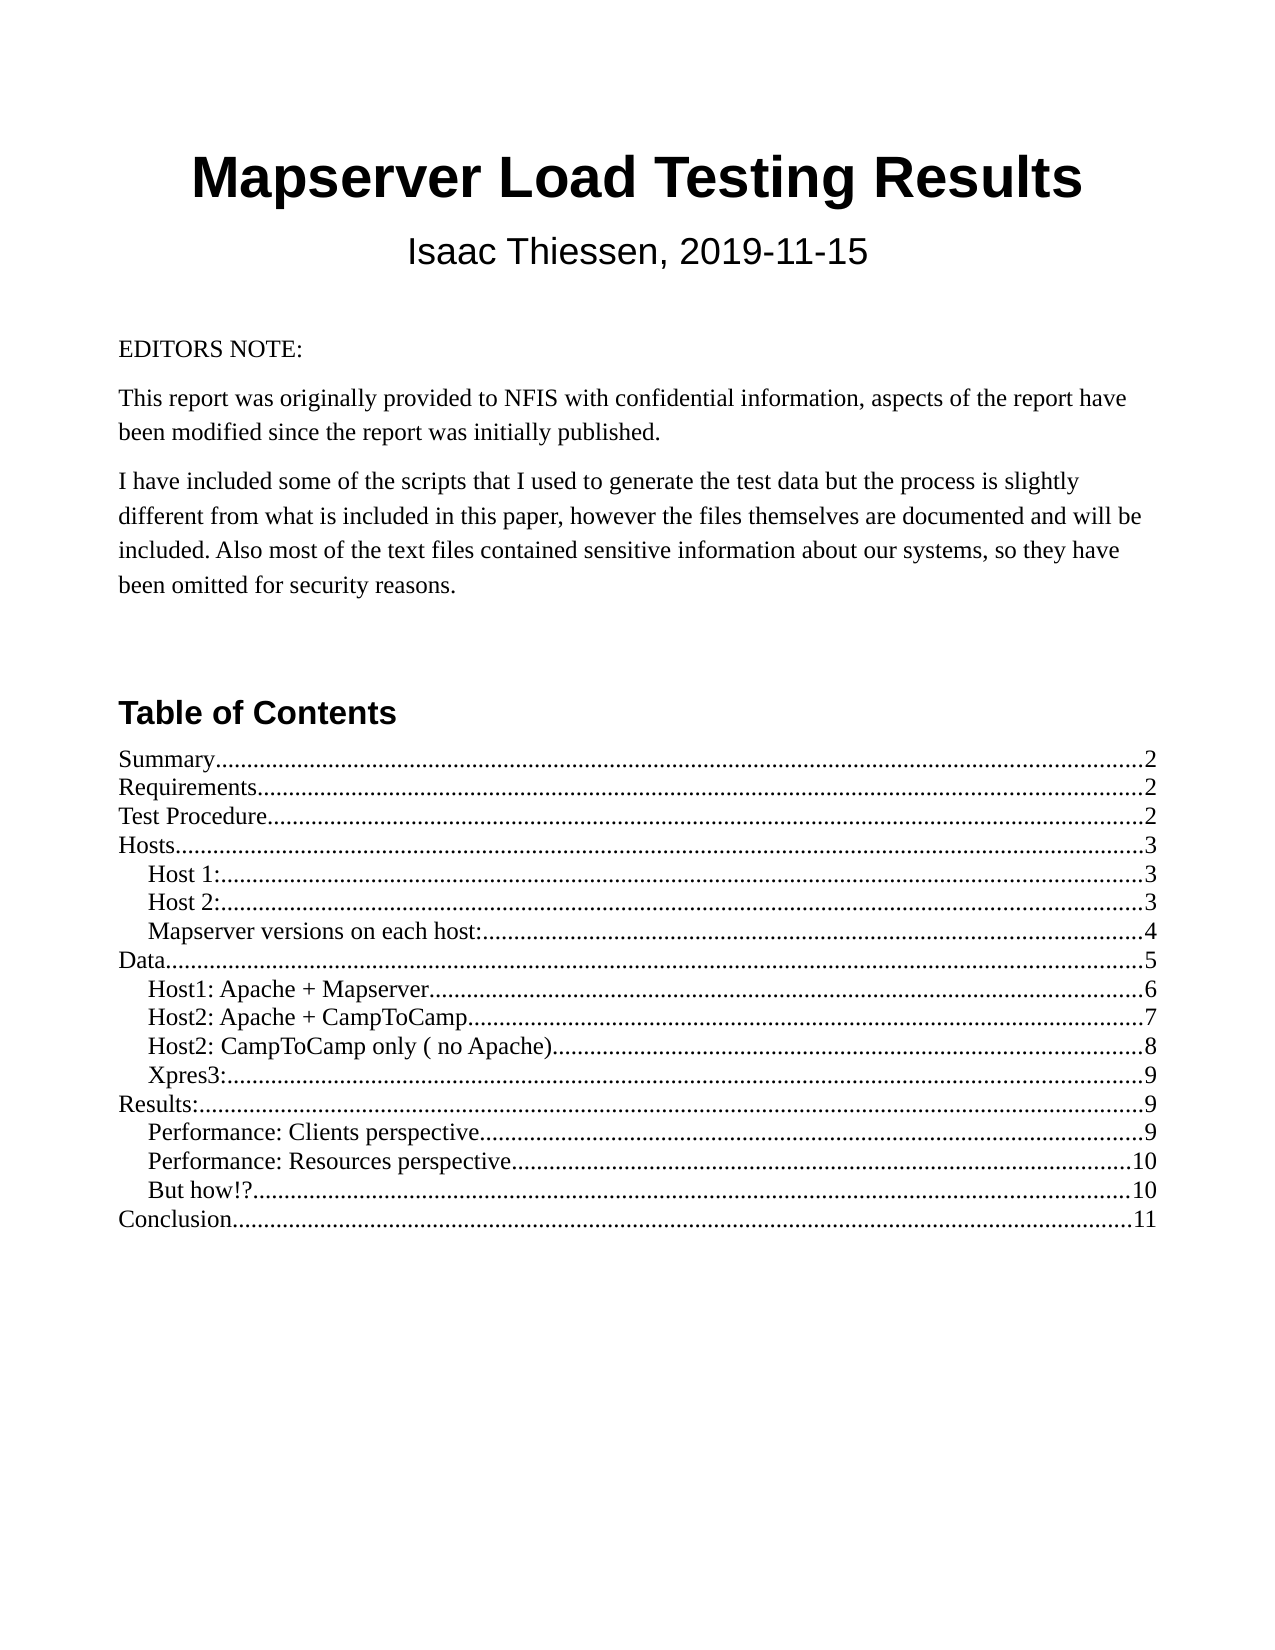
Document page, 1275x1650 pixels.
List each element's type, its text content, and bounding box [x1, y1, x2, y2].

text Performance: Clients perspective 9 [148, 1117, 1157, 1146]
text Host 1: 3 [148, 859, 1157, 887]
text I have included some of the scripts that I used to generate the test data but the process is slightly different from what is included in this paper, however the files themselves are documented and will be included. Also most of the text files contained sensitive information about our systems, so they have been omitted for security reasons. [118, 466, 1157, 598]
text This report was originally provided to NFIS with confidential information, aspects of the report have been modified since the report was initially published. [118, 383, 1157, 446]
text Hosts 3 [118, 830, 1157, 859]
title Mapserver Load Testing Results [118, 143, 1157, 210]
text But how!? 10 [148, 1175, 1157, 1204]
text Host2: Apache + CampToCamp 7 [148, 1002, 1157, 1031]
text EDITORS NOTE: [118, 334, 1157, 362]
text Xpres3: 9 [148, 1060, 1157, 1089]
text Data 5 [118, 945, 1157, 974]
text Host1: Apache + Mapserver 6 [148, 974, 1157, 1002]
subtitle Isaac Thiessen, 2019-11-15 [118, 229, 1157, 272]
text Results: 9 [118, 1089, 1157, 1117]
text Summary 2 [118, 744, 1157, 772]
text Mapserver versions on each host: 4 [148, 916, 1157, 945]
text Conclusion 11 [118, 1204, 1157, 1232]
text Requirements 2 [118, 772, 1157, 801]
text Host2: CampToCamp only ( no Apache) 8 [148, 1031, 1157, 1060]
text Performance: Resources perspective 10 [148, 1146, 1157, 1175]
text Host 2: 3 [148, 887, 1157, 916]
text Test Procedure 2 [118, 801, 1157, 830]
subtitle Table of Contents [118, 693, 1157, 731]
